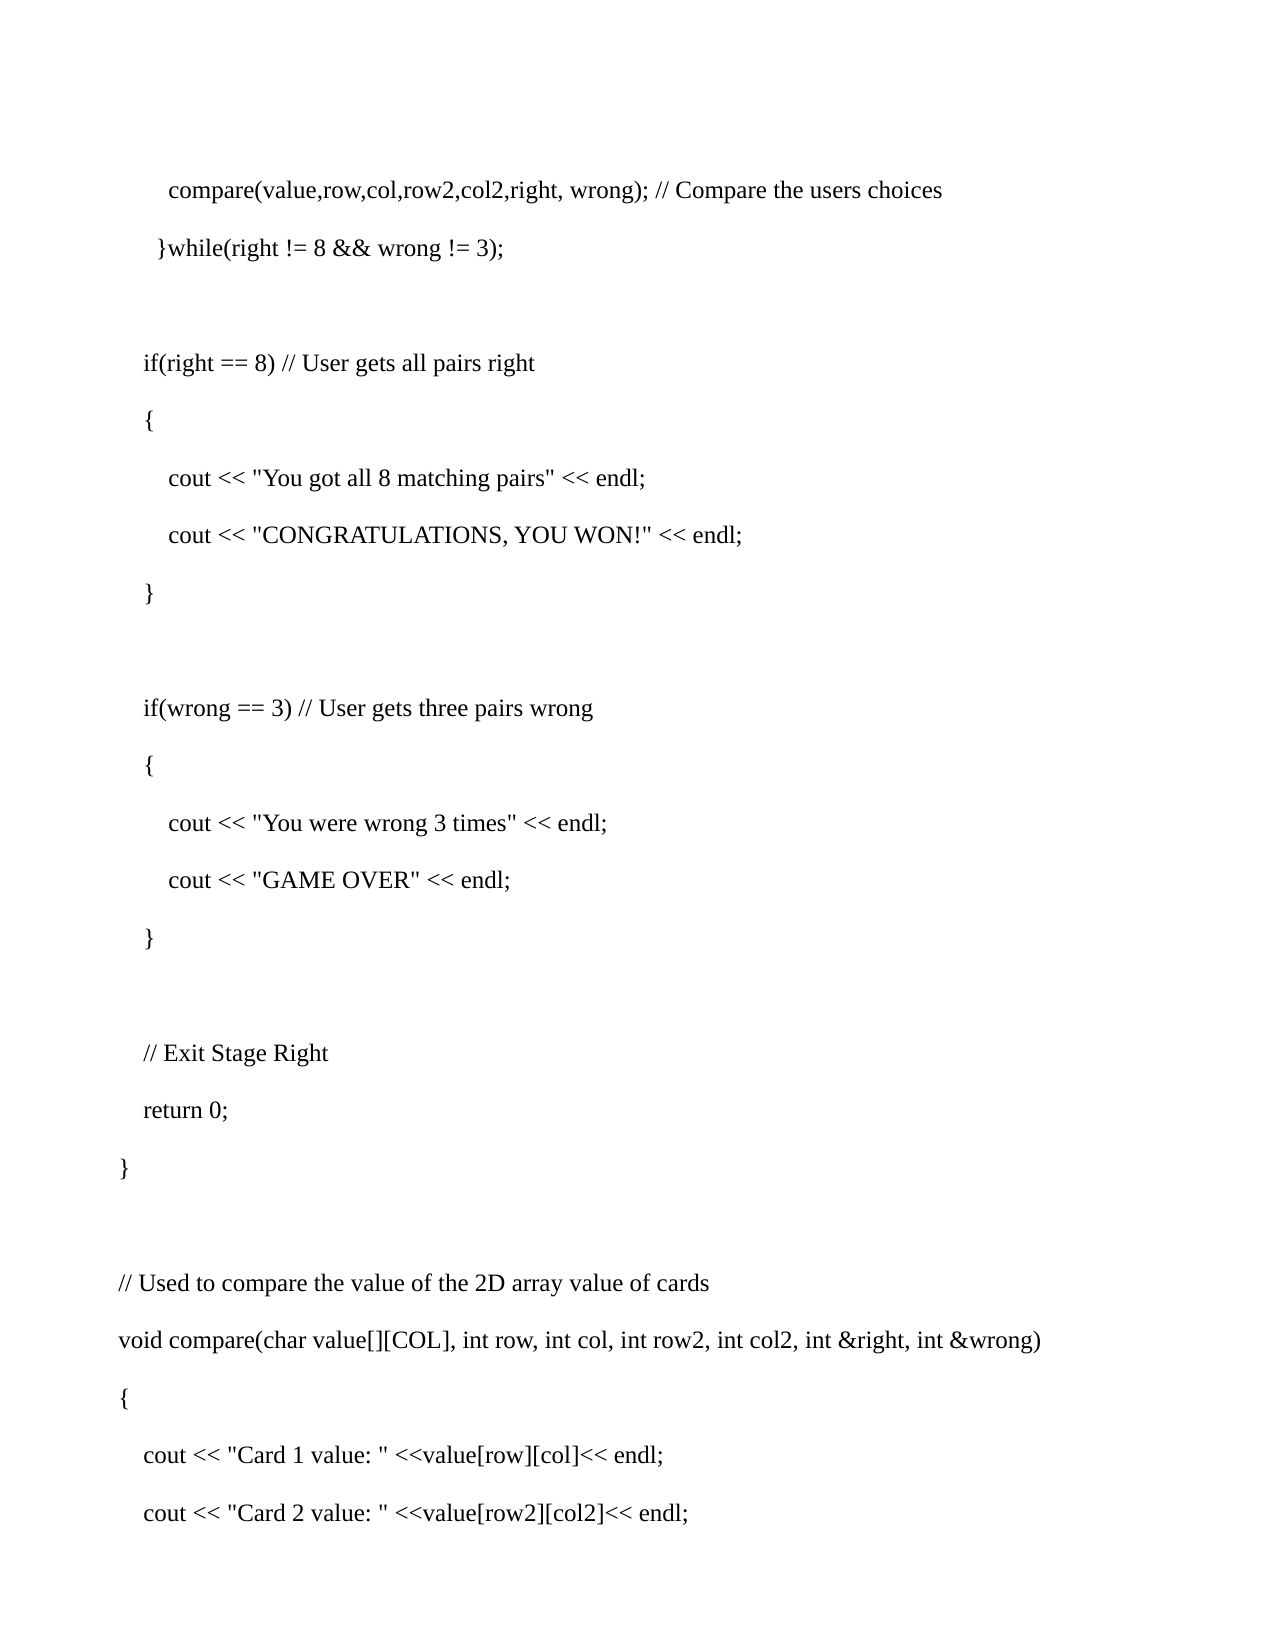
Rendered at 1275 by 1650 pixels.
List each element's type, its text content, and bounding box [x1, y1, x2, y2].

text // Exit Stage Right [118, 1038, 1157, 1067]
text cout << "GAME OVER" << endl; [118, 866, 1157, 894]
text if(wrong == 3) // User gets three pairs wrong [118, 693, 1157, 722]
text cout << "You were wrong 3 times" << endl; [118, 808, 1157, 837]
text void compare(char value[][COL], int row, int col, int row2, int col2, int &right, int &wrong) [118, 1326, 1157, 1354]
text { [118, 406, 1157, 434]
text } [118, 923, 1157, 952]
text return 0; [118, 1096, 1157, 1124]
text { [118, 1383, 1157, 1412]
text cout << "Card 2 value: " <<value[row2][col2]<< endl; [118, 1498, 1157, 1527]
text }while(right != 8 && wrong != 3); [118, 233, 1157, 262]
text cout << "You got all 8 matching pairs" << endl; [118, 463, 1157, 492]
text cout << "Card 1 value: " <<value[row][col]<< endl; [118, 1441, 1157, 1469]
text { [118, 751, 1157, 779]
text cout << "CONGRATULATIONS, YOU WON!" << endl; [118, 521, 1157, 549]
text } [118, 578, 1157, 607]
text compare(value,row,col,row2,col2,right, wrong); // Compare the users choices [118, 176, 1157, 204]
text } [118, 1153, 1157, 1182]
text if(right == 8) // User gets all pairs right [118, 348, 1157, 377]
text // Used to compare the value of the 2D array value of cards [118, 1268, 1157, 1297]
